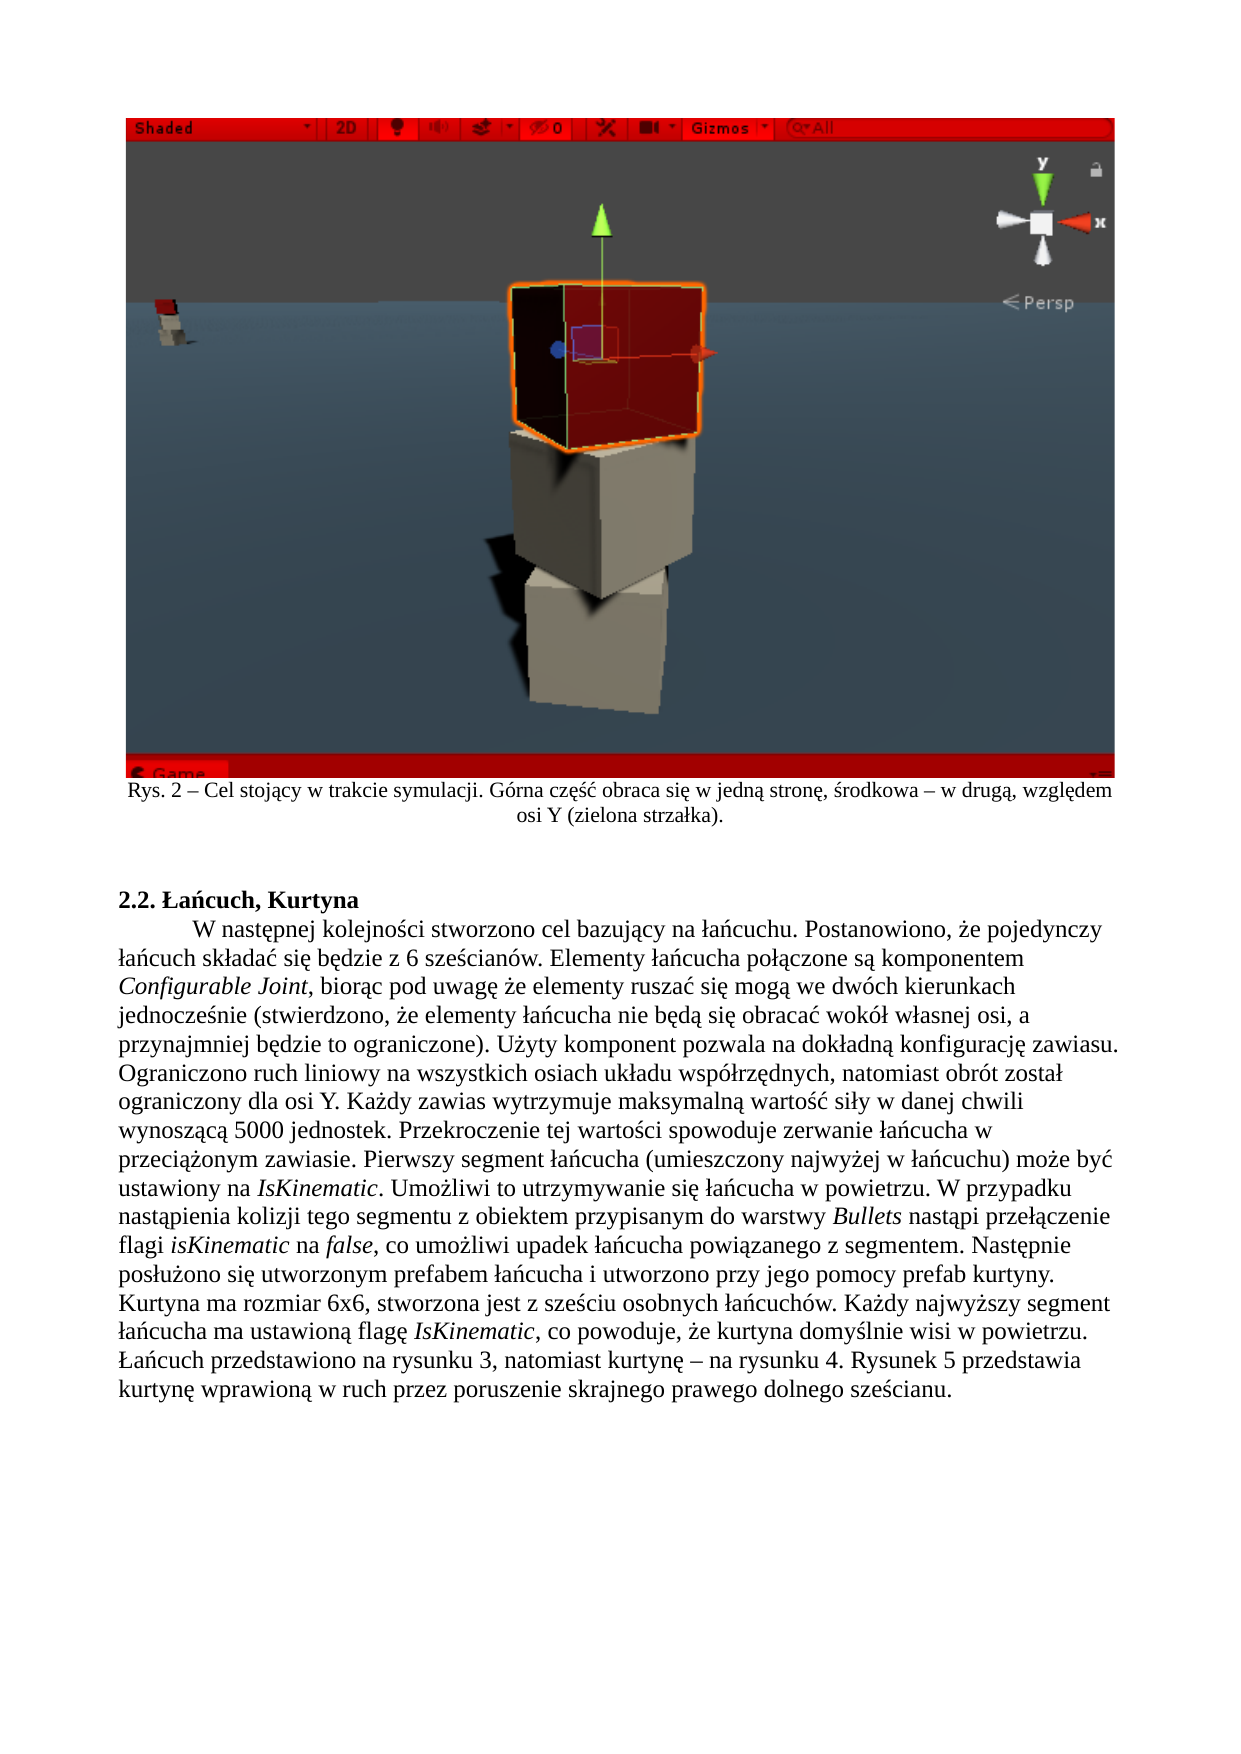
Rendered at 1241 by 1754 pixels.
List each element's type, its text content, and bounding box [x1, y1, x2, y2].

text 2.2. Łańcuch, Kurtyna [118, 885, 1122, 914]
picture [125, 118, 1115, 778]
text Rys. 2 – Cel stojący w trakcie symulacji. Górna część obraca się w jedną stronę, środkowa – w drugą, względem osi Y (zielona strzałka). [118, 118, 1122, 828]
text W następnej kolejności stworzono cel bazujący na łańcuchu. Postanowiono, że pojedynczy łańcuch składać się będzie z 6 sześcianów. Elementy łańcucha połączone są komponentem Configurable Joint, biorąc pod uwagę że elementy ruszać się mogą we dwóch kierunkach jednocześnie (stwierdzono, że elementy łańcucha nie będą się obracać wokół własnej osi, a przynajmniej będzie to ograniczone). Użyty komponent pozwala na dokładną konfigurację zawiasu. Ograniczono ruch liniowy na wszystkich osiach układu współrzędnych, natomiast obrót został ograniczony dla osi Y. Każdy zawias wytrzymuje maksymalną wartość siły w danej chwili wynoszącą 5000 jednostek. Przekroczenie tej wartości spowoduje zerwanie łańcucha w przeciążonym zawiasie. Pierwszy segment łańcucha (umieszczony najwyżej w łańcuchu) może być ustawiony na IsKinematic. Umożliwi to utrzymywanie się łańcucha w powietrzu. W przypadku nastąpienia kolizji tego segmentu z obiektem przypisanym do warstwy Bullets nastąpi przełączenie flagi isKinematic na false, co umożliwi upadek łańcucha powiązanego z segmentem. Następnie posłużono się utworzonym prefabem łańcucha i utworzono przy jego pomocy prefab kurtyny. Kurtyna ma rozmiar 6x6, stworzona jest z sześciu osobnych łańcuchów. Każdy najwyższy segment łańcucha ma ustawioną flagę IsKinematic, co powoduje, że kurtyna domyślnie wisi w powietrzu. Łańcuch przedstawiono na rysunku 3, natomiast kurtynę – na rysunku 4. Rysunek 5 przedstawia kurtynę wprawioną w ruch przez poruszenie skrajnego prawego dolnego sześcianu. [118, 914, 1122, 1403]
